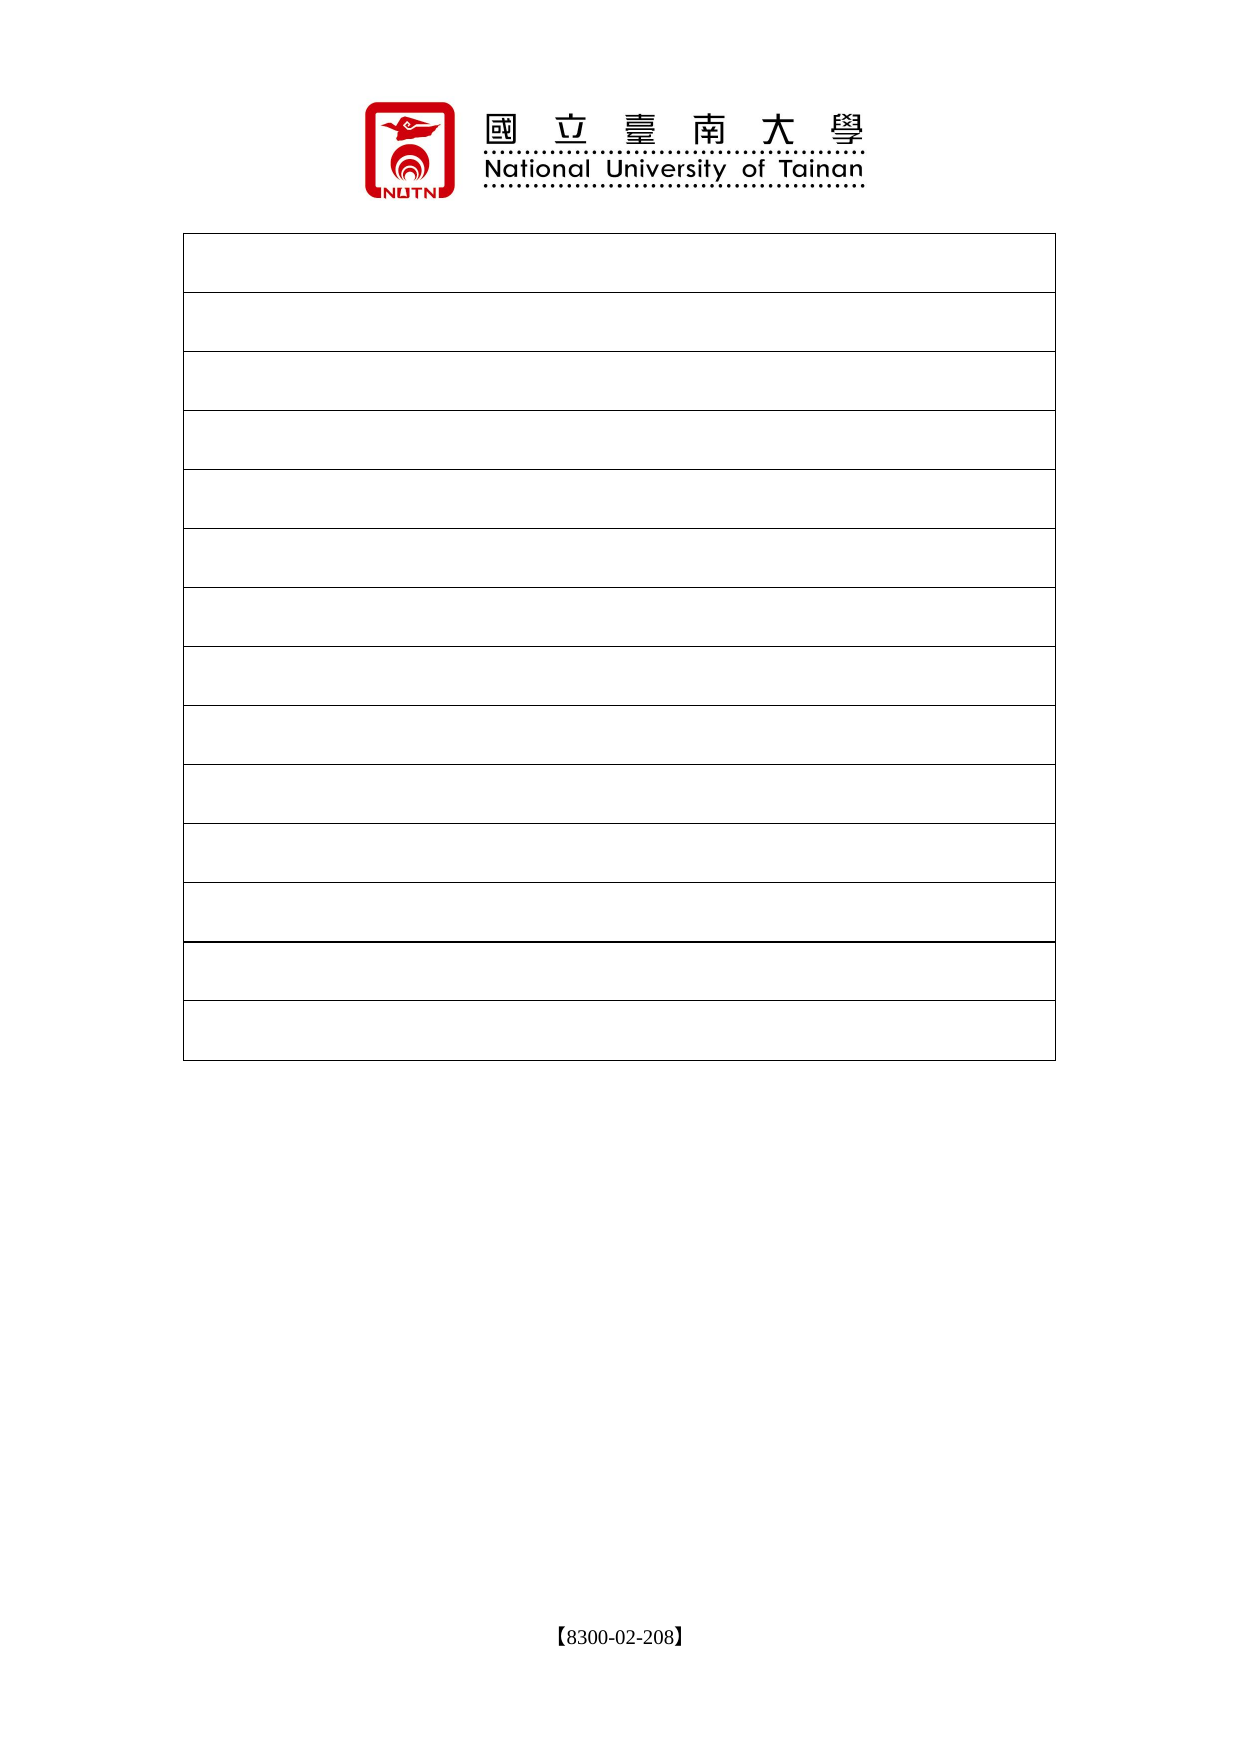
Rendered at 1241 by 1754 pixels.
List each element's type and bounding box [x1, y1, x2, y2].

table_cell [184, 293, 1055, 351]
table_cell [184, 706, 1055, 764]
table_cell [184, 352, 1055, 410]
table_cell [184, 824, 1055, 882]
picture [342, 88, 898, 209]
table_cell [184, 765, 1055, 823]
table_cell [184, 647, 1055, 705]
table_cell [184, 943, 1055, 1000]
table_cell [184, 529, 1055, 587]
table_cell [184, 883, 1055, 941]
table_cell [184, 411, 1055, 469]
table_cell [184, 1001, 1055, 1059]
table_cell [184, 470, 1055, 528]
table_cell [184, 234, 1055, 292]
table_cell [184, 588, 1055, 646]
